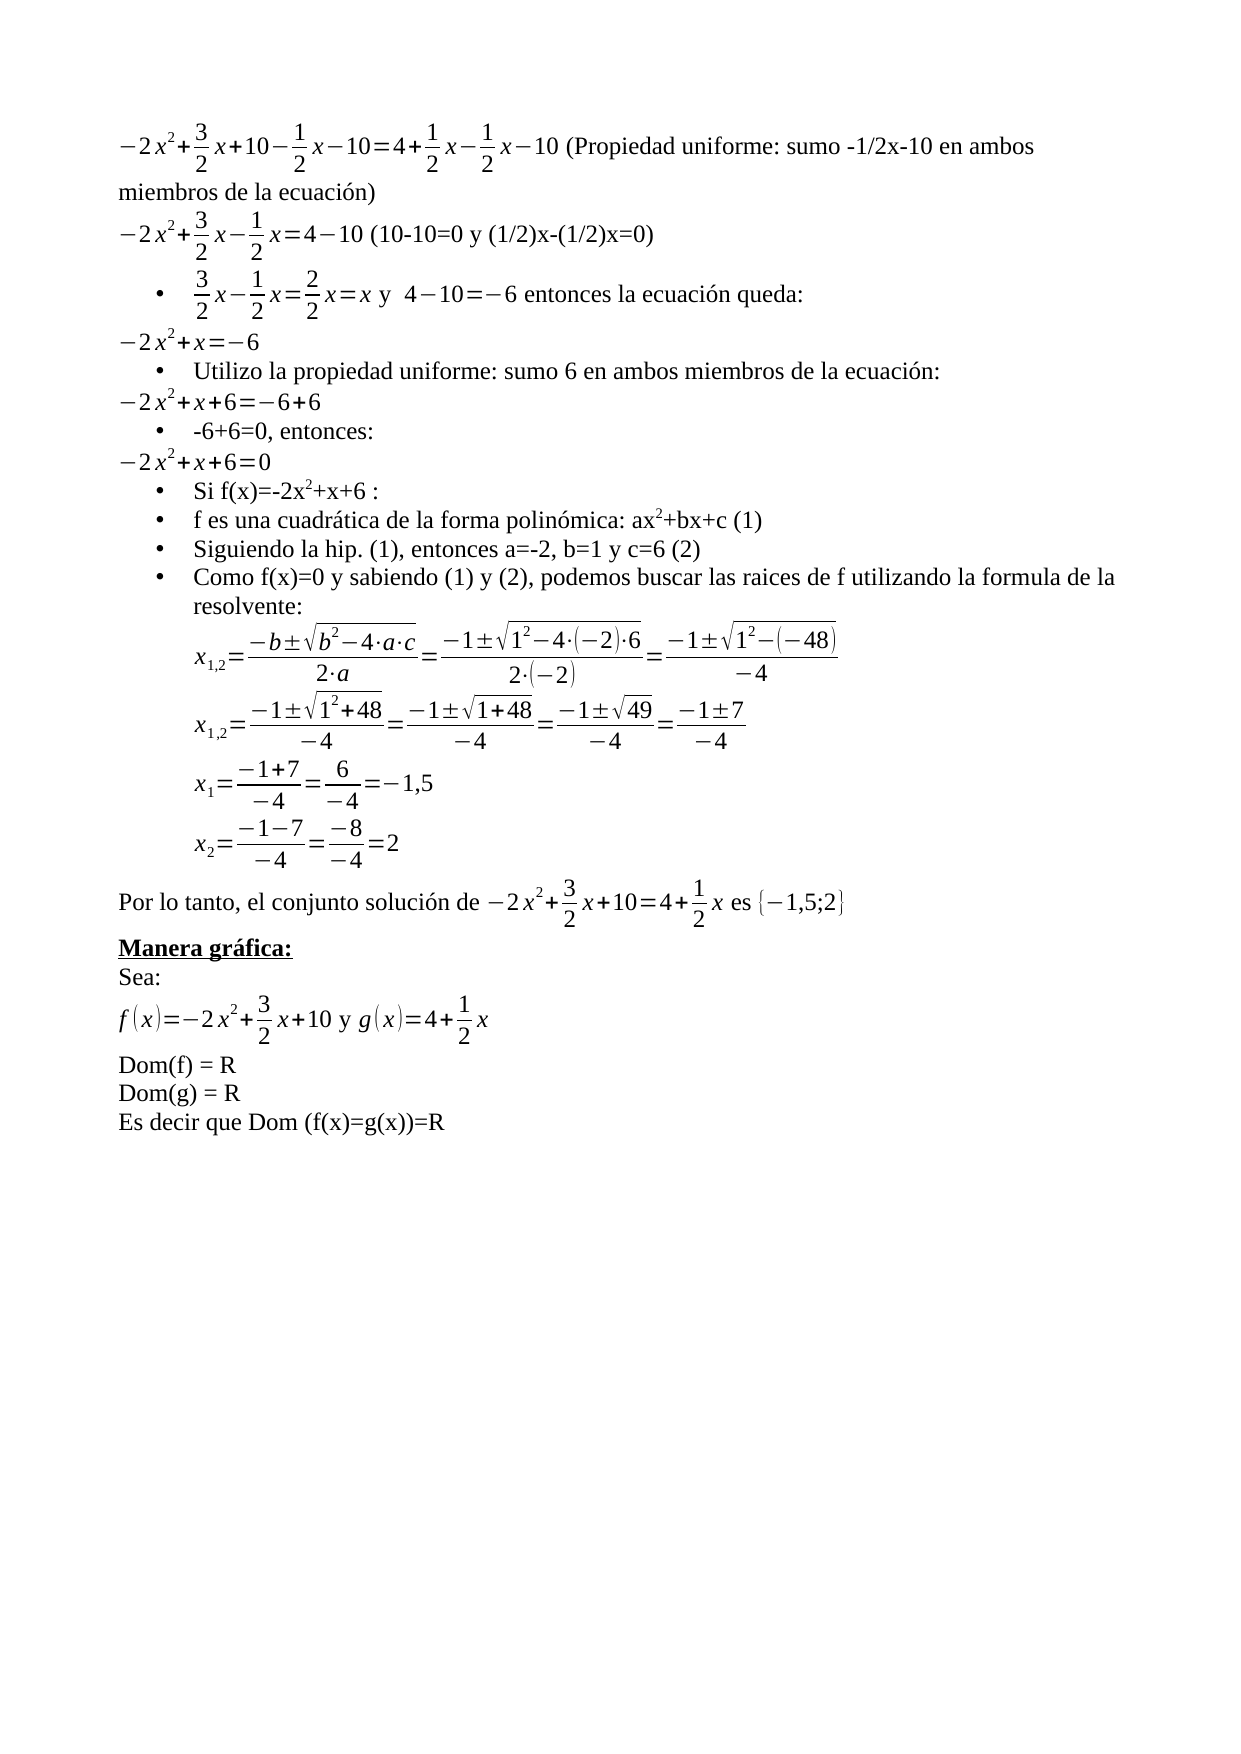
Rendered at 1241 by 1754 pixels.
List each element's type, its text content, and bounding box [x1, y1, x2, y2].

text Es decir que Dom (f(x)=g(x))=R [118, 1107, 1122, 1136]
list Como f(x)=0 y sabiendo (1) y (2), podemos buscar las raices de f utilizando la formula de la resolvente: [156, 562, 1122, 620]
list y entonces la ecuación queda: [156, 265, 1122, 325]
list Si f(x)=-2x2+x+6 : [156, 476, 1122, 505]
text (10-10=0 y (1/2)x-(1/2)x=0) [118, 206, 1122, 265]
list -6+6=0, entonces: [156, 416, 1122, 445]
list f es una cuadrática de la forma polinómica: ax2+bx+c (1) [156, 505, 1122, 534]
text Manera gráfica: [118, 933, 1122, 962]
list Siguiendo la hip. (1), entonces a=-2, b=1 y c=6 (2) [156, 534, 1122, 562]
text Sea: [118, 962, 1122, 991]
text y [118, 991, 1122, 1050]
text Por lo tanto, el conjunto solución de es [118, 874, 1122, 933]
list Utilizo la propiedad uniforme: sumo 6 en ambos miembros de la ecuación: [156, 356, 1122, 385]
text Dom(g) = R [118, 1078, 1122, 1107]
text Dom(f) = R [118, 1050, 1122, 1078]
text (Propiedad uniforme: sumo -1/2x-10 en ambos miembros de la ecuación) [118, 118, 1122, 206]
